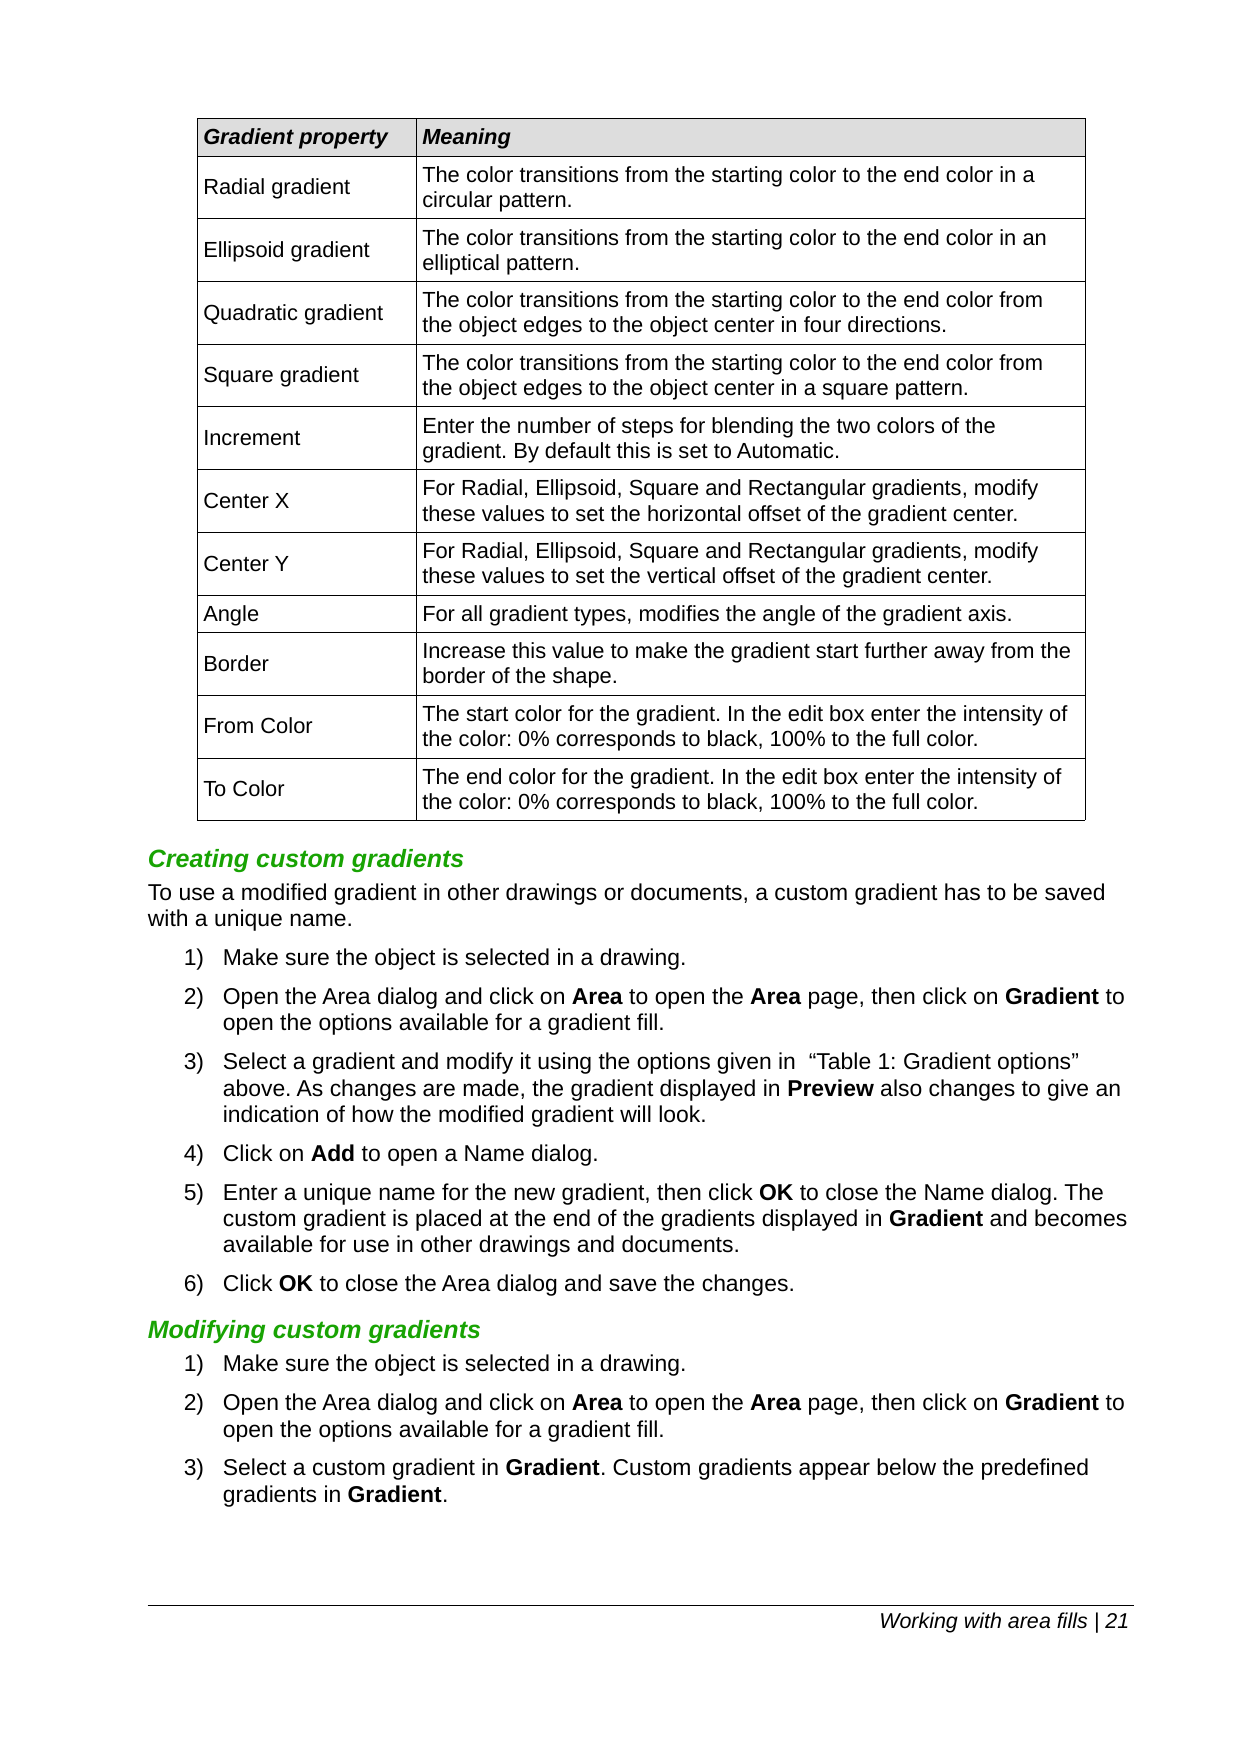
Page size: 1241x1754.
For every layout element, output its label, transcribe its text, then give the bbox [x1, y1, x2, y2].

list Select a custom gradient in Gradient. Custom gradients appear below the predefined gradients in Gradient. [204, 1454, 1134, 1507]
table_cell Radial gradient [198, 157, 416, 218]
table_cell Center Y [198, 533, 416, 594]
table_header Meaning [417, 119, 1085, 156]
table_cell From Color [198, 696, 416, 757]
table_cell For all gradient types, modifies the angle of the gradient axis. [417, 596, 1085, 632]
list Select a gradient and modify it using the options given in “Table 1: Gradient options” above. As changes are made, the gradient displayed in Preview also changes to give an indication of how the modified gradient will look. [204, 1048, 1134, 1127]
table_header Gradient property [198, 119, 416, 156]
table_cell The end color for the gradient. In the edit box enter the intensity of the color: 0% corresponds to black, 100% to the full color. [417, 759, 1085, 820]
table_cell Increment [198, 407, 416, 469]
table_cell The color transitions from the starting color to the end color in an elliptical pattern. [417, 219, 1085, 281]
table_cell Center X [198, 470, 416, 532]
table_cell For Radial, Ellipsoid, Square and Rectangular gradients, modify these values to set the horizontal offset of the gradient center. [417, 470, 1085, 532]
list Make sure the object is selected in a drawing. [204, 944, 1134, 971]
table_cell Angle [198, 596, 416, 632]
table_cell Quadratic gradient [198, 282, 416, 344]
table_cell Enter the number of steps for blending the two colors of the gradient. By default this is set to Automatic. [417, 407, 1085, 469]
subtitle Modifying custom gradients [148, 1315, 1134, 1344]
table_cell Ellipsoid gradient [198, 219, 416, 281]
table_cell For Radial, Ellipsoid, Square and Rectangular gradients, modify these values to set the vertical offset of the gradient center. [417, 533, 1085, 594]
list Open the Area dialog and click on Area to open the Area page, then click on Gradient to open the options available for a gradient fill. [204, 983, 1134, 1036]
list Click on Add to open a Name dialog. [204, 1140, 1134, 1166]
list Click OK to close the Area dialog and save the changes. [204, 1270, 1134, 1297]
list Make sure the object is selected in a drawing. [204, 1350, 1134, 1377]
table_cell Square gradient [198, 345, 416, 406]
table_cell Increase this value to make the gradient start further away from the border of the shape. [417, 633, 1085, 695]
list Open the Area dialog and click on Area to open the Area page, then click on Gradient to open the options available for a gradient fill. [204, 1389, 1134, 1442]
table_cell The color transitions from the starting color to the end color in a circular pattern. [417, 157, 1085, 218]
table_cell The color transitions from the starting color to the end color from the object edges to the object center in four directions. [417, 282, 1085, 344]
table_cell The color transitions from the starting color to the end color from the object edges to the object center in a square pattern. [417, 345, 1085, 406]
table_cell Border [198, 633, 416, 695]
table_cell The start color for the gradient. In the edit box enter the intensity of the color: 0% corresponds to black, 100% to the full color. [417, 696, 1085, 757]
text To use a modified gradient in other drawings or documents, a custom gradient has to be saved with a unique name. [148, 879, 1134, 932]
table_cell To Color [198, 759, 416, 820]
list Enter a unique name for the new gradient, then click OK to close the Name dialog. The custom gradient is placed at the end of the gradients displayed in Gradient and becomes available for use in other drawings and documents. [204, 1179, 1134, 1258]
subtitle Creating custom gradients [148, 844, 1134, 873]
